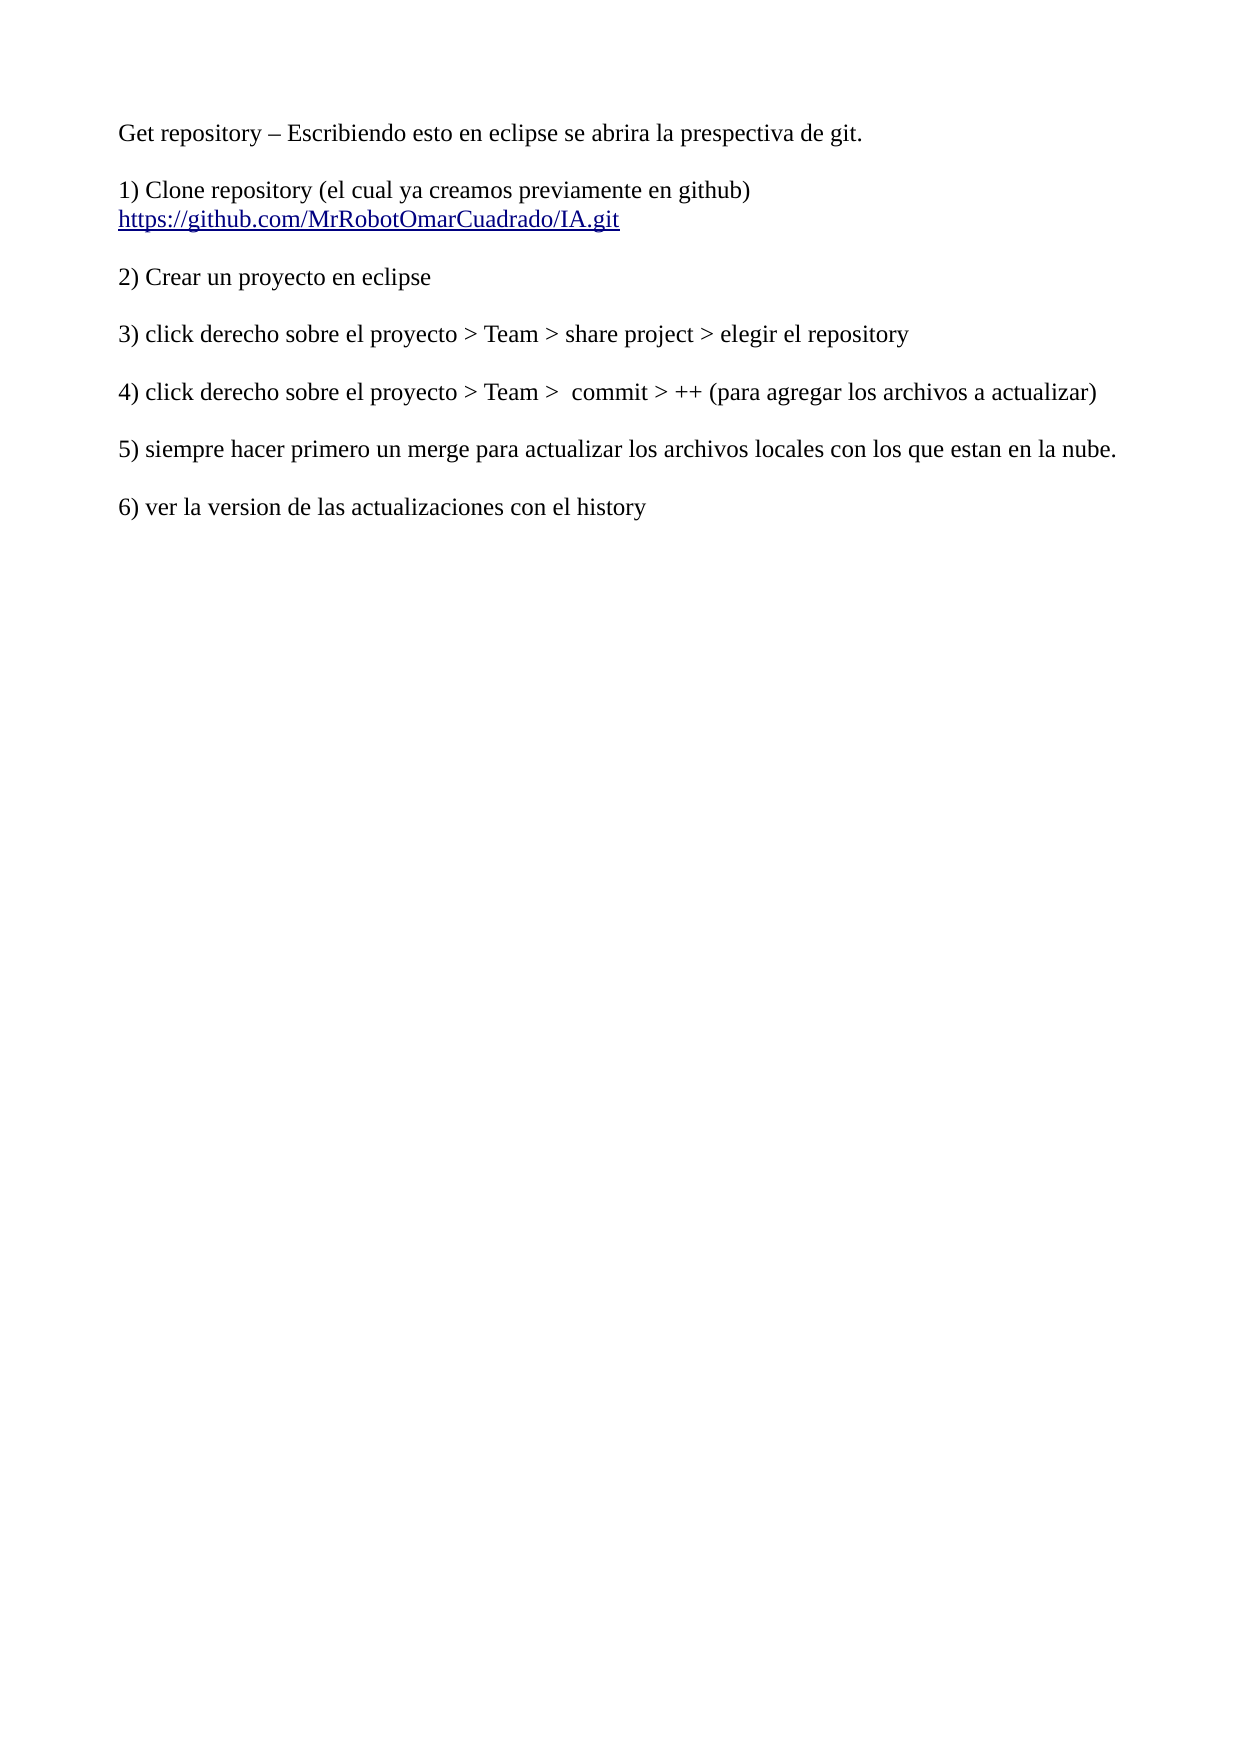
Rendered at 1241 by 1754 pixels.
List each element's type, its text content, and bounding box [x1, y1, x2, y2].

text Get repository – Escribiendo esto en eclipse se abrira la prespectiva de git. [118, 118, 1122, 147]
text 1) Clone repository (el cual ya creamos previamente en github) [118, 176, 1122, 204]
text 3) click derecho sobre el proyecto > Team > share project > elegir el repository [118, 319, 1122, 348]
text 2) Crear un proyecto en eclipse [118, 262, 1122, 291]
text 5) siempre hacer primero un merge para actualizar los archivos locales con los que estan en la nube. [118, 434, 1122, 463]
text 6) ver la version de las actualizaciones con el history [118, 492, 1122, 521]
text https://github.com/MrRobotOmarCuadrado/IA.git [118, 204, 1122, 233]
text 4) click derecho sobre el proyecto > Team > commit > ++ (para agregar los archivos a actualizar) [118, 377, 1122, 406]
